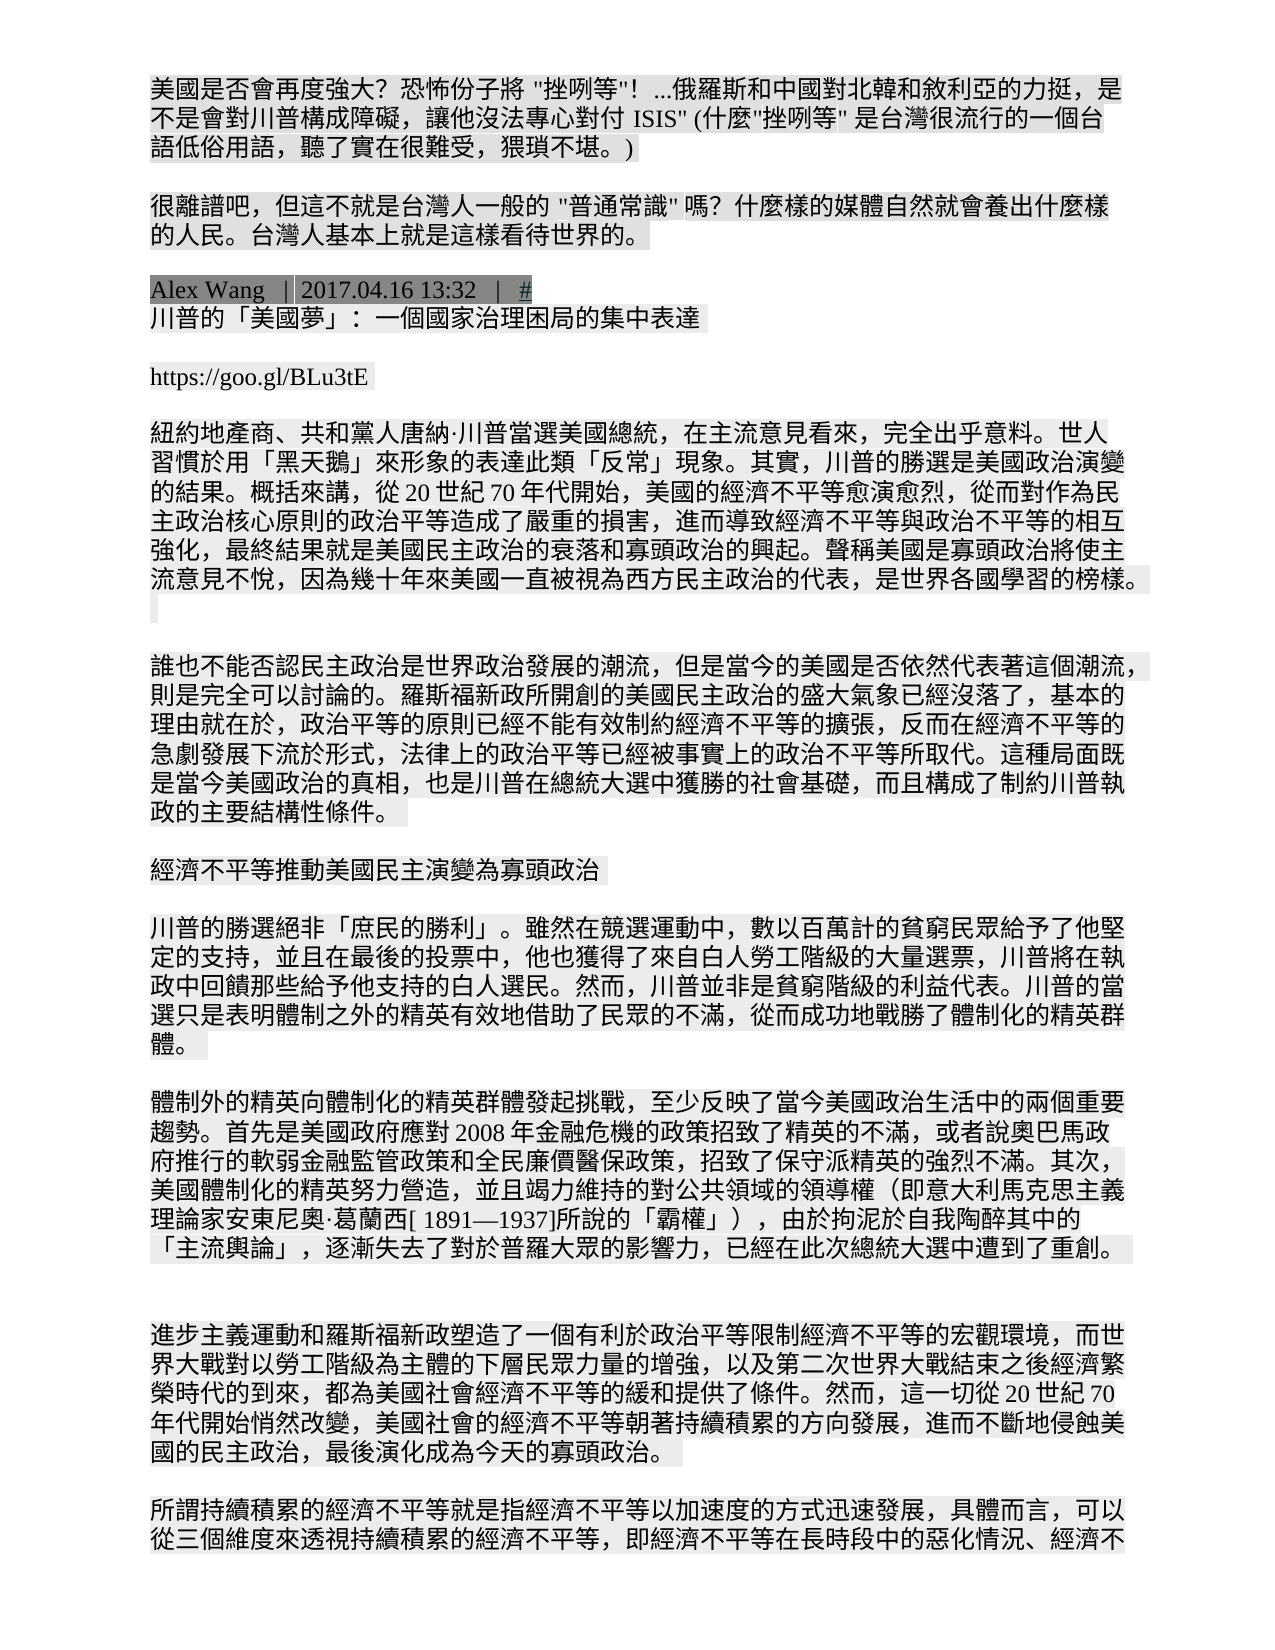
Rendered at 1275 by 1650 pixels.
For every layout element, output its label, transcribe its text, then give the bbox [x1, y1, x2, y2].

text 美國是否會再度強大？恐怖份子將 "挫咧等"！...俄羅斯和中國對北韓和敘利亞的力挺，是不是會對川普構成障礙，讓他沒法專心對付 ISIS" (什麼"挫咧等" 是台灣很流行的一個台語低俗用語，聽了實在很難受，猥瑣不堪。) 很離譜吧，但這不就是台灣人一般的 "普通常識" 嗎？什麼樣的媒體自然就會養出什麼樣的人民。台灣人基本上就是這樣看待世界的。 [150, 75, 1125, 250]
text Alex Wang | 2017.04.16 13:32 | # [150, 275, 1125, 304]
text 川普的「美國夢」：一個國家治理困局的集中表達 https://goo.gl/BLu3tE 紐約地產商、共和黨人唐納·川普當選美國總統，在主流意見看來，完全出乎意料。世人習慣於用「黑天鵝」來形象的表達此類「反常」現象。其實，川普的勝選是美國政治演變的結果。概括來講，從20世紀70年代開始，美國的經濟不平等愈演愈烈，從而對作為民主政治核心原則的政治平等造成了嚴重的損害，進而導致經濟不平等與政治不平等的相互強化，最終結果就是美國民主政治的衰落和寡頭政治的興起。聲稱美國是寡頭政治將使主流意見不悅，因為幾十年來美國一直被視為西方民主政治的代表，是世界各國學習的榜樣。 誰也不能否認民主政治是世界政治發展的潮流，但是當今的美國是否依然代表著這個潮流，則是完全可以討論的。羅斯福新政所開創的美國民主政治的盛大氣象已經沒落了，基本的理由就在於，政治平等的原則已經不能有效制約經濟不平等的擴張，反而在經濟不平等的急劇發展下流於形式，法律上的政治平等已經被事實上的政治不平等所取代。這種局面既是當今美國政治的真相，也是川普在總統大選中獲勝的社會基礎，而且構成了制約川普執政的主要結構性條件。 經濟不平等推動美國民主演變為寡頭政治 川普的勝選絕非「庶民的勝利」。雖然在競選運動中，數以百萬計的貧窮民眾給予了他堅定的支持，並且在最後的投票中，他也獲得了來自白人勞工階級的大量選票，川普將在執政中回饋那些給予他支持的白人選民。然而，川普並非是貧窮階級的利益代表。川普的當選只是表明體制之外的精英有效地借助了民眾的不滿，從而成功地戰勝了體制化的精英群體。 體制外的精英向體制化的精英群體發起挑戰，至少反映了當今美國政治生活中的兩個重要趨勢。首先是美國政府應對2008年金融危機的政策招致了精英的不滿，或者說奧巴馬政府推行的軟弱金融監管政策和全民廉價醫保政策，招致了保守派精英的強烈不滿。其次，美國體制化的精英努力營造，並且竭力維持的對公共領域的領導權（即意大利馬克思主義理論家安東尼奧·葛蘭西[ 1891—1937]所說的「霸權」），由於拘泥於自我陶醉其中的「主流輿論」，逐漸失去了對於普羅大眾的影響力，已經在此次總統大選中遭到了重創。 進步主義運動和羅斯福新政塑造了一個有利於政治平等限制經濟不平等的宏觀環境，而世界大戰對以勞工階級為主體的下層民眾力量的增強，以及第二次世界大戰結束之後經濟繁榮時代的到來，都為美國社會經濟不平等的緩和提供了條件。然而，這一切從20世紀70年代開始悄然改變，美國社會的經濟不平等朝著持續積累的方向發展，進而不斷地侵蝕美國的民主政治，最後演化成為今天的寡頭政治。 所謂持續積累的經濟不平等就是指經濟不平等以加速度的方式迅速發展，具體而言，可以從三個維度來透視持續積累的經濟不平等，即經濟不平等在長時段中的惡化情況、經濟不平等在連續的特定時間段中持續加重的情況、財富向少數富豪不斷集中的情況。不妨借用法國當代經濟學家托馬斯·皮凱蒂（Thomas Piketty）所著的《21世紀資本論》提供的數據，對美國社會經濟不平等持續積累的三個方面進行簡要的說明。 首先，美國社會的經濟不平等在20世紀70年代到21世紀10年代大約40年的時間裡嚴重惡化了。20世紀50年代至70年代，美國社會的經濟不平等達到了有統計數據以來的最低谷，美國收入層級中前10%的富人佔到了國民收入份額的30%，但是到了21世紀則上升到了45%。更重要的情況是，美國經濟不平等的曲線顯得異常陡峭，就是說經濟不平等以加速度的方式在發展，如果保持現有的發展速度，那麼到了2030年，前10%的富人將擁有國民收入的60%。 其次，前10%的富人在國民收入中佔有的份額在80年代為35%，90年代為40%，21世紀達到45%，即使2008年的金融危機也未能打破富人在國民收入分配中的優勢，因此，美國社會的經濟不平等在過去連續四個十年裡，每個十年都是持續累積的。 最後，美國社會最頂層的0.1%的家庭（約15萬個）佔有國民收入的份額，從1974年的2.3%增加到2007年的12.3%，平均每個家庭獲得710萬美元，總額超過1萬億美元，而更加頂層的0.01%的家庭（約1.5萬個）佔有國民收入的份額，則從1974年的不到1%增加到2007年的超過6%，每個家庭年收入平均達3400萬美元。 嚴重經濟不平等的影響不可能侷限在經濟領域，而是必然會對政治領域產生重要影響。進而言之，不斷惡化的經濟不平等將損害政治平等，從而造成事實上的政治不平等，最終形成經濟不平等與政治不平等相互強化的局面，也就是將美國民主政治改造成為寡頭政治。 政府決策更傾向於回應頂層人士訴求 政治不平等可以從政府公共政策回應民眾利益訴求的結果得到說明。根據美國當代政治學家馬丁·吉倫斯（Martin Gilens）的研究，在美國的民主政治中，大多數人支持的政策意向並不能成為法律，只有當政策意向得到了頂層人士的支持時，才可能有很好的機會成為法律。如果90%的窮人支持一項政策變化，這種政策變化發生的可能性不比只有10%的人支持好多少，與此相對照的是，當富裕階層支持一項政策變化時，此項政策變化發生的可能性就會明顯提高，具體而言，富裕階層將一項政策意向變成法律的可能性是貧窮階層的三倍。 值得探討的是，中產階級對政府決策又能產生怎樣的影響呢？現代政治理論認為，中產階級是民主政治的關鍵社會基礎，中產階級的利益訴求將主導民主體制下的政府決策。據此可以做出一個合理推論：如果中產階級的利益訴求都不能得到政府決策的回應，那麼民主政治也就是名存實亡了，如果政府決策完全由富裕階級的利益訴求主導，那麼民主體制包裹下的一定是寡頭政治。 馬丁·吉倫斯的研究表明，當一項政策意向得到了中間階層的強烈支持卻同時遭遇到了富裕階層的反對時，也不可能具有比貧窮階層更大的機會成為法律，因此中間階層與貧窮階層在影響政策方面同樣是軟弱的。美國政治中存在的這種政府決策在回應不同社會階層利益訴求時的不平等，並不會因為政黨社會基礎的差異而發生顯著不同。共和黨的政治精英相比民主黨的政治精英來說確實更為關注富裕階層的利益，但在消極回應中間階層和貧窮階層的利益訴求方面，共和黨和民主黨的政治精英保持了高度一致，儘管民主黨的社會基礎更多依賴中產階層和貧窮階層。 造成這種趨同局面的根本原因在於，同富裕階層聯繫在一起的豐厚競選資金支持以及其他重要的政治資源，無論是對共和黨還是對民主黨而言都是頗為珍貴的。借用吉倫斯的話講，美國的富人能夠借用金錢來購買對政治精英的影響力，從而支持他們的政策立場。 當普通民眾法律上的政治平等，在政治過程中遭到了經濟不平等的阻擊之後，公民權利與福利就會發生實質性萎縮。可以從以下三個方面來觀察美國公民權利與福利的實質性萎縮。 首先，最低工資不斷受到侵蝕。雖然就絕對量而言，最低工資水平在過去四十年裡有了提高，但是如果考慮到通貨膨脹的因素，美國最低工資的實際價值下降了約40%。美國當代政治學家拉里·巴特爾斯（Larry Bartels）指出，面對公眾對提高最低工資的一貫和壓倒性支持，華盛頓的政客卻選擇了拖延、阻擾、混淆黑白的態度。其次，醫療保障制度的落後。美國的醫療保障制度長期以來備受批評，奧巴馬政府啟動了建立低成本的全民醫保制度的政策過程，但縱使在政治條件最有利於民主黨的時候，奧巴馬的全民醫保政策也未能實現初衷，最終不得不向企業集團作出重大讓步。最後，工會會員大幅度縮減，工會的地位和影響力不斷式微，2005年美國工會率下降到了12.5%。 社會流動機會越來越少，「美國夢」光輝不再 在經濟不平等與政治不平等相互強化的作用下，美國的社會結構日益封閉，社會流動的機會越來越少，曾經激盪幾乎整個世界的「美國夢」，光輝不在。政治平等原則對經濟不平等的嵌入，目的就是為了在經濟不平等的公民之間建構相同的身份，從而在一定程度上打破由於經濟不平等而導致的森嚴的社會分層體系，這就意味著政治平等要打破不同社會階層之間的區隔，擴大社會流動的機會，因此社會流動性的程度與社會分層固化的程度，實際上是一個國家政治平等程度的典型反映，一個政治不平等的國家，往往有一個社會流動停滯和社會分層固化的社會。美國夢的核心就是美國社會存在著大量的社會流動機會，並且美國是一個沒有階級的社會，這樣的觀念之所以形成並且深入人心，是同美國建國之時就貫徹了公民政治平等的原則一脈相承的。 美國政治學家雅各布·哈克（Jacob Hacker）和保羅·皮爾森（Paul Pierson）的研究則表明，伴隨著美國經濟不平等在20世紀70年代的急劇惡化，美國社會流動的機會也迅速減少，絕大多數美國公民都不可能在其一生中實現階層地位的躍升，也不可能為其子女實現階層地位的躍升提供資源，越來越少的人能夠通過自身的勤奮努力躋身規模越來越狹窄的經濟贏家行列。並且統計數據表明，同歐洲的其他發達國家相比，美國社會流動的機會出奇的低。 美國社會階層的固化集中體現在兩個方面，一方面是中產階層規模的縮減，另一個方面則是富裕階層的封閉。富裕階層的封閉並非僅僅意味著難以有人躋身富裕階層，更重要的含義在於富裕階層聯合起來發展出一套自己的社會機制，包括隔離的住宅區、私人學校、排他性的社交俱樂部、偏僻的度假勝地等，這些社會機制創造出一種社會凝聚力和一種群體歸屬感，美國當代社會學家威廉·多姆霍夫（G. William Domhoff）將其稱為階級認知，即在佔有巨額財富的基礎上獲得的優越感、驕傲感和貌似合理的特權感。他們在心底裡認為他們要比別人優秀，因此完全應該得到他們現在這樣的生活。 經濟不平等的持續積累、政治不平等的日益嚴重、社會分層的固化，都是在過去四十餘年的時間裡發生的，這些變化的積累和相互交錯最終以金融危機的形式爆發出來，而政府決策在應對金融危機問題上的軟弱，則更進一步引發美國普通民眾以「佔領華爾街」的社會運動，將美國民主政治的衰落完全暴露出來。顯而易見，美國民主政治的衰落需要奮發有為的政府，朝著捍衛政治平等和限制經濟不平等的方向改革公共政策。奧巴馬政府正好處在一個轉折點上，他也是帶著民眾的期望入主白宮的，然而他深負重望。他八年的任期非但沒有扭轉美國民主政治衰落的趨勢，反而進一步導致了美國國家治理的危機。 川普的美國夢遭遇國家治理困局 川普以「讓美國重新偉大」作為競選宣言，這確實是一個能夠再度點燃美國人民心中的「美國夢」的口號，不過川普的「美國夢」卻面對著美國國家治理的困局。只有當川普能夠克服當前美國國家治理的困局時，川普的「美國夢」才能真正成為現實。但作為一個有著強烈的保守主義政策取向的總統，川普不可能推行限制富裕階層利益的政策，美國社會也遠未形成一種新的進步主義意識。 從川普入主白宮以來的政策宣示來看，他總體上延續了20世紀80年代里根總統的政策取向，而里根政府恰是推動美國朝著持續積累的經濟不平等、不斷加劇的政治不平等、日益固化的社會分層的方向邁進的墊腳石，也就是說里根政府恰是美國民主政治發展中的轉折點。當然，如果多年以後主流意見承認了美國民主政治的衰落，那麼川普卻不能成為歷史的替罪羊。事實上，川普當選總統是美國民主政治衰落的結果，而不是原因。 民主政治的衰落與寡頭政治的興起是相伴而行。寡頭政治的實質就是富裕階層在各種網絡的連接下，形成了一個主導公共政策過程的支配階級。但是美國的寡頭統治不會脫下民主政治的外衣，因為民主政治賦予富裕階層主導的政策得到了民意支持的表象，衰落的民主政治成為富裕階層增進自身利益的有效形式。然而，寡頭政治與民主政治終歸是不能相容的兩種政治生活，儘管民主政治體制沒有發生變化，民主政治的衰落不可避免地要以某種形式表現出來，並對國家政治與社會生活產生消極影響，這種形式就是伴隨著時間的推移而出現的美國國家治理的嚴重危機。當今美國社會如同其他國家一樣存在著一系列的經濟與社會問題，政治本來是應對嚴重的經濟與社會問題之道，但是寡頭政治卻阻礙了問題的解決，最終導致了國家治理能力下降和國家治理結構的危機。 所謂國家治理是指一個國家治國理政的系統過程，具體而言，就是指一個國家的政黨、政府機構、社會組織以及公民等治理資源，為了增進公共利益、保障公民權利、改善公民福利，通過協商合作的方式而對公共事務進行的管理活動以及過程。通過治國理政從而保障和增進公共利益、公民權利和公民福利，始終是國家治理的核心目標和觀察國家治理的主要線索，因此也成為了判斷國家治理績效水平如何的基本尺度。 國家治理的危機則是指一個國家的政治體製出現了功能性障礙，從而引發了公共利益明顯受損、公民權利嚴重萎縮、公民福利持續停滯的狀態，並且國家治理的危機往往具有愈演愈烈以致積重難返的特性。嚴重的經濟與社會問題只不過是國家治理危機的表象，而國家治理能力的下降和國家治理結構的危機才是國家治理危機的深層次內容，因此，如果不對政治體制進行大規模的改革，那麼國家治理的危機將難以得到克服。 川普注定難有作為 美國的國家治理危機長期以來為世人所忽視，雖然從20世紀70年代經濟危機爆發以來，美國面臨的各種難題未能得到有效的解決，以致產生了越來越明顯的負面效應，但是人們普遍對美國的民主體制和市場經濟持樂觀態度，直到2008年金融危機的爆發才將美國國家治理存在的嚴重問題揭露了出來。金融危機只是美國國家治理危機長期積累後的集中爆發，它是美國國家治理危機的「集大成者」。造成金融危機的根本原因無他，簡要論之，就是政治不平等與經濟不平等的相互強化所形成的寡頭政治。美國的國家治理危機，以及隱藏在其後的美國民主政治衰落和寡頭政治興起，早就被美國的社會科學家發現，只不過這些發現並不符合美國富裕階層的利益，故而也不能影響美國的政府決策罷了。 美國政治學家巴特爾斯對美國政治的研究得出了如是結論：不斷加劇的經濟不平等，很有可能造成不斷加劇的、政治回應上的不平等，政治回應上的不平等轉而帶來了對貧窮民眾的利益越來越有害的公共政策，接下來，這又會造成更大的經濟不平等，如此等等。如果是這樣，那麼，由技術變革、人口統計上的變化或全球經濟發展引發的收入分佈的變化，就有可能很快變大，並變得根深蒂固和不可更易。享譽全球的政治學家弗朗西斯·福山提出的美國政治制度衰敗的觀點可謂是切中美國國家治理危機之肯綮，面對經濟不平等與政治不平等相互強化的局面，美國政治體制如果不跟隨環境的變化而進行大規模革新的話，當今美國就不可能走出國家治理的危機。 雖然川普是來自體制外的精英，他可以在競選運動中向不同的社會階層許下誇張的政策承諾，甚至很多人指望他以體制外的立場衝擊美國政治體制，從而帶來美國政治體制改革的契機。但是，當川普就職總統之後，他已經處在美國國家治理危機的中心，不管他在其任期內能夠推行何種政策，他都很難改變當前美國國家治理的困局。當前美國國家治理的困局可以集中表述為，社會需要政府政策朝著限制經濟不平等、改善普通民眾的生活境況的進行重大的改革，但是美國的共和黨與民主黨都已經同富裕階層形成了隱形聯盟，所以代表中下層民眾利益的政策不可能被富裕階層和政治精英接受。要言之，美國寡頭政治的現實不可能輕易為民主政治鋪路，要想改變美國國家治理的危機，只能首先改變寡頭政治，這需要進行重大的政治體制改革，而這種迫切需要恰是川普不可能提供的。 川普的「美國夢」代表著美國富裕階層對於理想生活的基本看法，隨著他執政時期的開始，他的「美國夢」將隨之落地。川普的執政，不排除為下層民眾中的白人群體擴大就業機會的可能性，但是這種對下層白人群體利益的改進將以其他下層民眾的利益損失作為條件，與此同時，川普的執政將給富裕階層帶來更多的利益。 總結而言，川普的「美國夢」毋寧是對美國國家治理困局的集中表達，一方面表明了體制化的精英在應對危機時採取的華而不實的政策立場的失敗，另一方面充分展現了美國保守派精英要在政府決策中堅決捍衛富裕階層利益的強硬立場。 ---------------------------------------------------------------- 簡單地說，川普基於共和黨的傳統理念，絕對不會限制富有精英們去掙錢，沒法扭轉階層繼續分化。但是，川普從感情上和行動上都會回應支持他的全球化受害的白人工人階級。不過，對外是從國外抽血的方式，對內是讓非法移民、非法勞工、H1外國工作者、甚至將來從綠卡開刀讓他們騰出生存空間的方式來回應選民需求。 附送兩個宋鴻兵關於川普近期行為的深度分析和解釋。 鴻觀 第121期 川普遭遇寂靜政變 https://www.youtube.com/watch?v=nZI7tHVfIx4 鴻觀 第122期 軍工複合體重塑外交政策 https://www.youtube.com/watch?v=bDQu6b2imF8 [150, 304, 1125, 1554]
